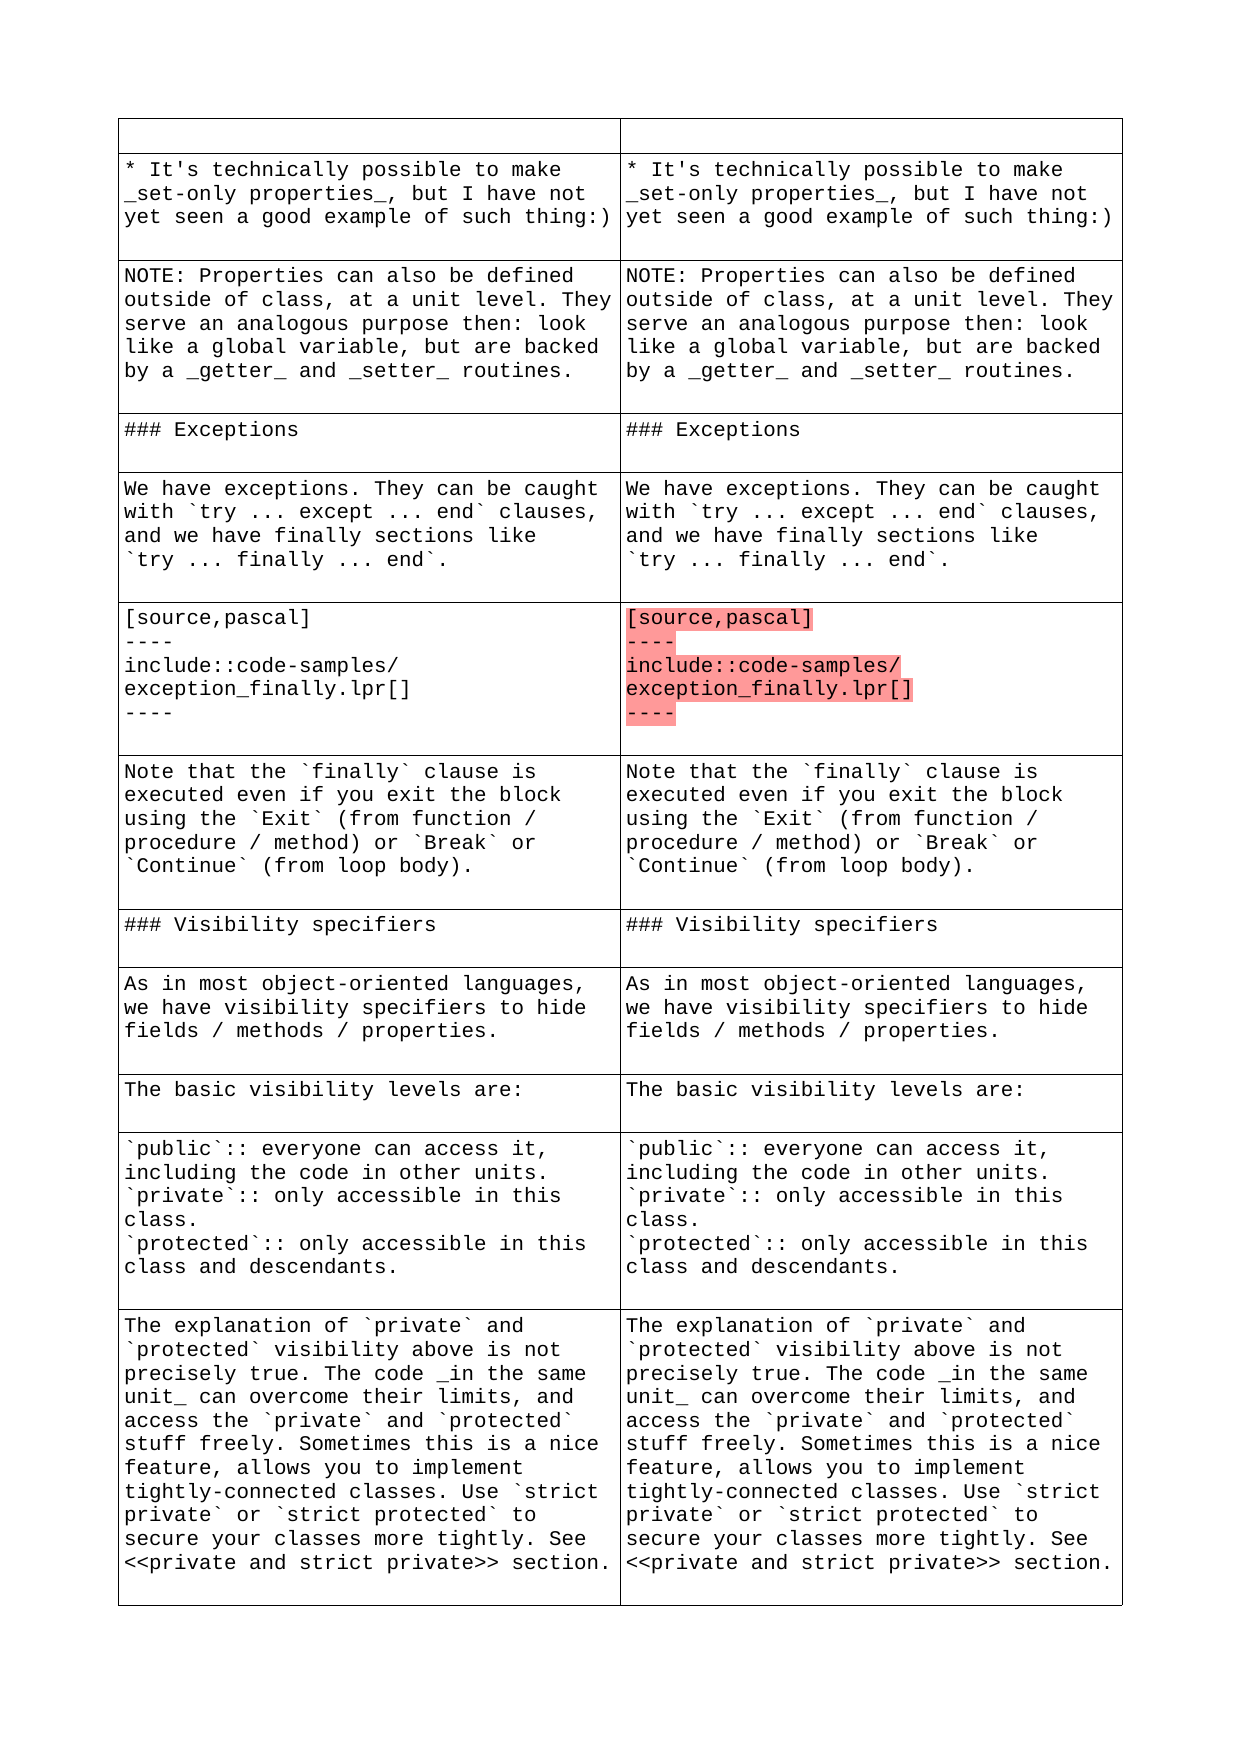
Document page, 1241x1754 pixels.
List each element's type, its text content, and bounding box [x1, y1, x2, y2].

table_cell [621, 119, 1122, 153]
table_cell NOTE: Properties can also be defined outside of class, at a unit level. They serve an analogous purpose then: look like a global variable, but are backed by a _getter_ and _setter_ routines. [119, 261, 620, 413]
table_cell We have exceptions. They can be caught with `try ... except ... end` clauses, and we have finally sections like `try ... finally ... end`. [119, 473, 620, 602]
table_cell The explanation of `private` and `protected` visibility above is not precisely true. The code _in the same unit_ can overcome their limits, and access the `private` and `protected` stuff freely. Sometimes this is a nice feature, allows you to implement tightly-connected classes. Use `strict private` or `strict protected` to secure your classes more tightly. See <<private and strict private>> section. [621, 1310, 1122, 1605]
table_cell * It's technically possible to make _set-only properties_, but I have not yet seen a good example of such thing:) [119, 154, 620, 259]
table_cell The basic visibility levels are: [119, 1075, 620, 1132]
table_cell ### Visibility specifiers [119, 910, 620, 967]
table_cell [source,pascal] ---- include::code-samples/exception_finally.lpr[] ---- [621, 603, 1122, 755]
table_cell ### Exceptions [119, 414, 620, 472]
table_cell * It's technically possible to make _set-only properties_, but I have not yet seen a good example of such thing:) [621, 154, 1122, 259]
table_cell ### Exceptions [621, 414, 1122, 472]
table_cell The basic visibility levels are: [621, 1075, 1122, 1132]
table_cell Note that the `finally` clause is executed even if you exit the block using the `Exit` (from function / procedure / method) or `Break` or `Continue` (from loop body). [119, 756, 620, 908]
table_cell `public`:: everyone can access it, including the code in other units. `private`:: only accessible in this class. `protected`:: only accessible in this class and descendants. [119, 1133, 620, 1309]
table_cell [119, 119, 620, 153]
table_cell As in most object-oriented languages, we have visibility specifiers to hide fields / methods / properties. [119, 968, 620, 1073]
table_cell `public`:: everyone can access it, including the code in other units. `private`:: only accessible in this class. `protected`:: only accessible in this class and descendants. [621, 1133, 1122, 1309]
table_cell As in most object-oriented languages, we have visibility specifiers to hide fields / methods / properties. [621, 968, 1122, 1073]
table_cell [source,pascal] ---- include::code-samples/exception_finally.lpr[] ---- [119, 603, 620, 755]
table_cell Note that the `finally` clause is executed even if you exit the block using the `Exit` (from function / procedure / method) or `Break` or `Continue` (from loop body). [621, 756, 1122, 908]
table_cell The explanation of `private` and `protected` visibility above is not precisely true. The code _in the same unit_ can overcome their limits, and access the `private` and `protected` stuff freely. Sometimes this is a nice feature, allows you to implement tightly-connected classes. Use `strict private` or `strict protected` to secure your classes more tightly. See <<private and strict private>> section. [119, 1310, 620, 1605]
table_cell NOTE: Properties can also be defined outside of class, at a unit level. They serve an analogous purpose then: look like a global variable, but are backed by a _getter_ and _setter_ routines. [621, 261, 1122, 413]
table_cell We have exceptions. They can be caught with `try ... except ... end` clauses, and we have finally sections like `try ... finally ... end`. [621, 473, 1122, 602]
table_cell ### Visibility specifiers [621, 910, 1122, 967]
